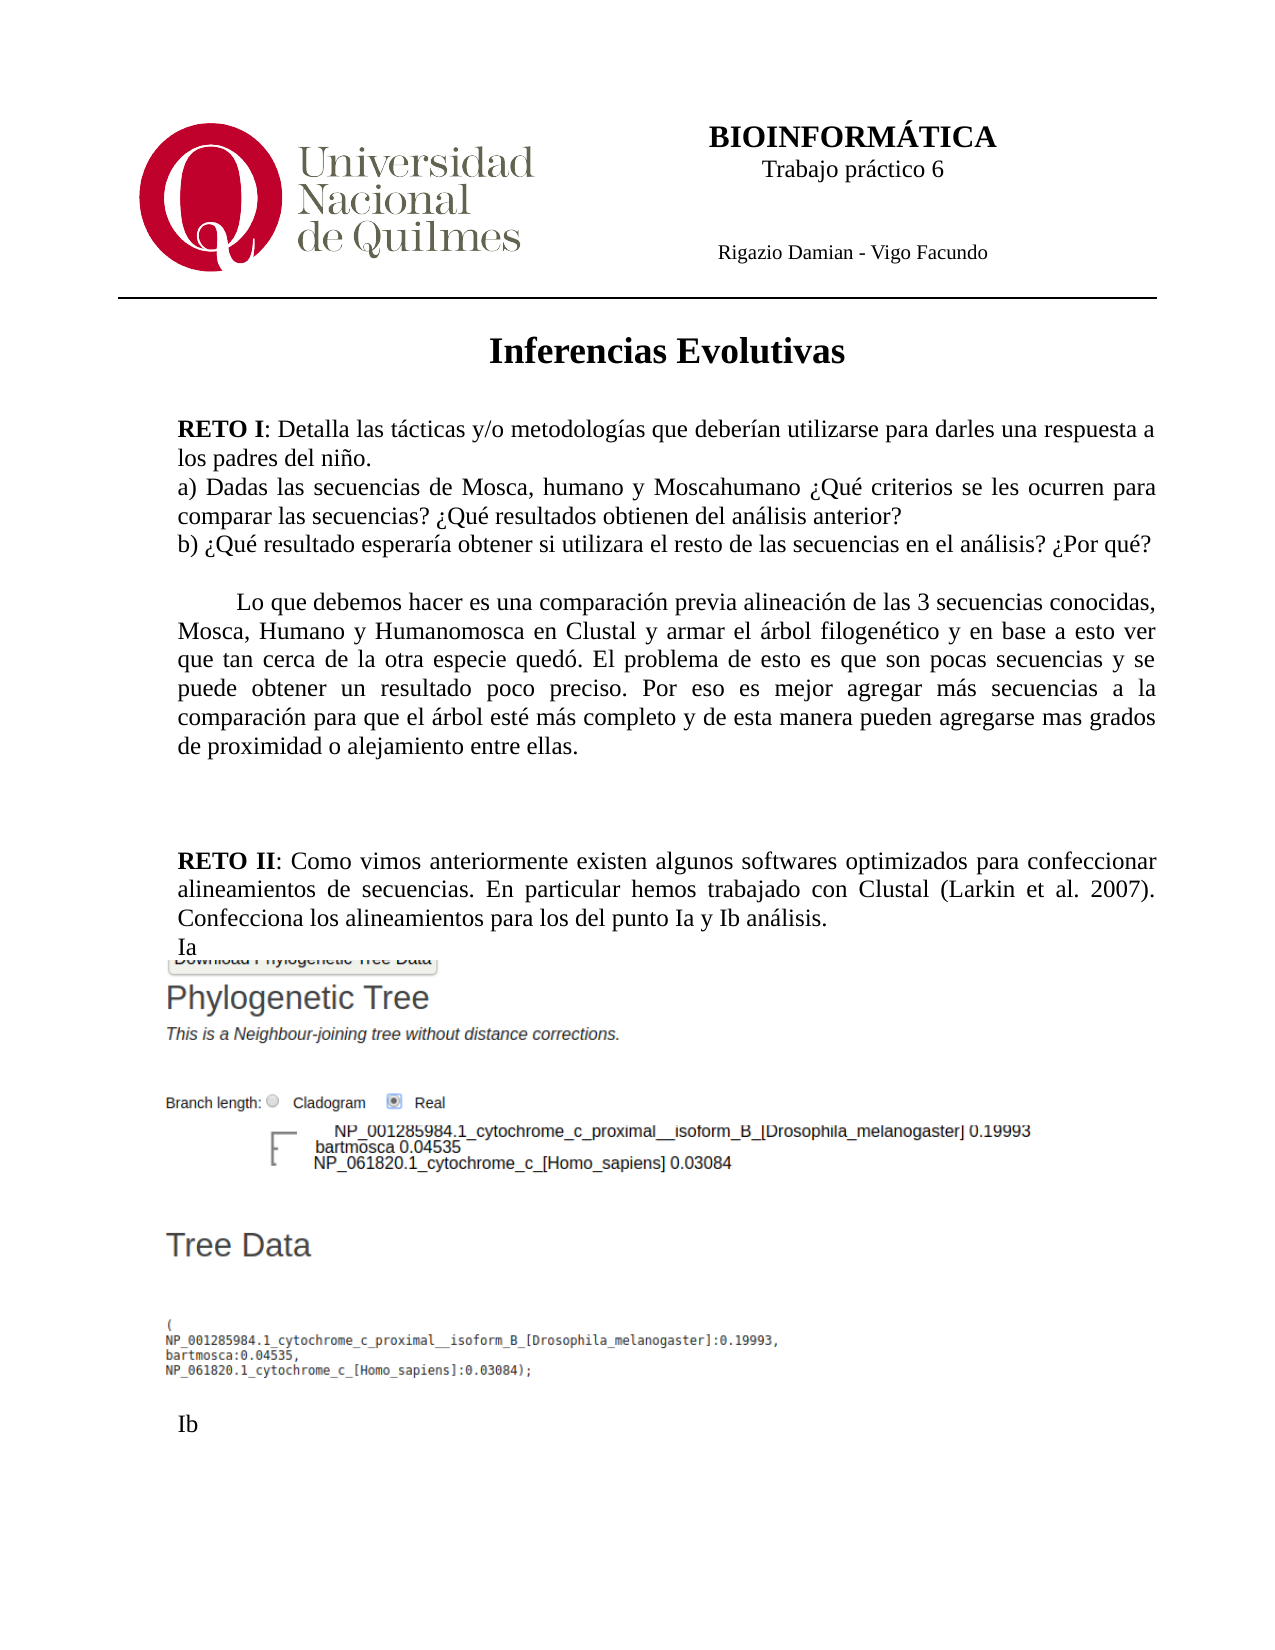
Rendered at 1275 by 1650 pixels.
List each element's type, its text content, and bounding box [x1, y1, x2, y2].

list RETO I: Detalla las tácticas y/o metodologías que deberían utilizarse para darles una respuesta a los padres del niño. [177, 414, 1157, 472]
text Rigazio Damian - Vigo Facundo [549, 240, 1157, 264]
list Inferencias Evolutivas [177, 328, 1157, 371]
picture [147, 960, 1128, 1410]
list RETO II: Como vimos anteriormente existen algunos softwares optimizados para confeccionar alineamientos de secuencias. En particular hemos trabajado con Clustal (Larkin et al. 2007). Confecciona los alineamientos para los del punto Ia y Ib análisis. [177, 846, 1157, 932]
picture [124, 118, 549, 278]
text Trabajo práctico 6 [549, 154, 1157, 183]
text BIOINFORMÁTICA [549, 118, 1157, 154]
list a) Dadas las secuencias de Mosca, humano y Moscahumano ¿Qué criterios se les ocurren para comparar las secuencias? ¿Qué resultados obtienen del análisis anterior? [177, 472, 1157, 529]
list b) ¿Qué resultado esperaría obtener si utilizara el resto de las secuencias en el análisis? ¿Por qué? [124, 529, 1157, 558]
text Lo que debemos hacer es una comparación previa alineación de las 3 secuencias conocidas, Mosca, Humano y Humanomosca en Clustal y armar el árbol filogenético y en base a esto ver que tan cerca de la otra especie quedó. El problema de esto es que son pocas secuencias y se puede obtener un resultado poco preciso. Por eso es mejor agregar más secuencias a la comparación para que el árbol esté más completo y de esta manera pueden agregarse mas grados de proximidad o alejamiento entre ellas. [177, 587, 1157, 759]
list Ib [177, 961, 1157, 1438]
text Ia [177, 932, 1157, 961]
